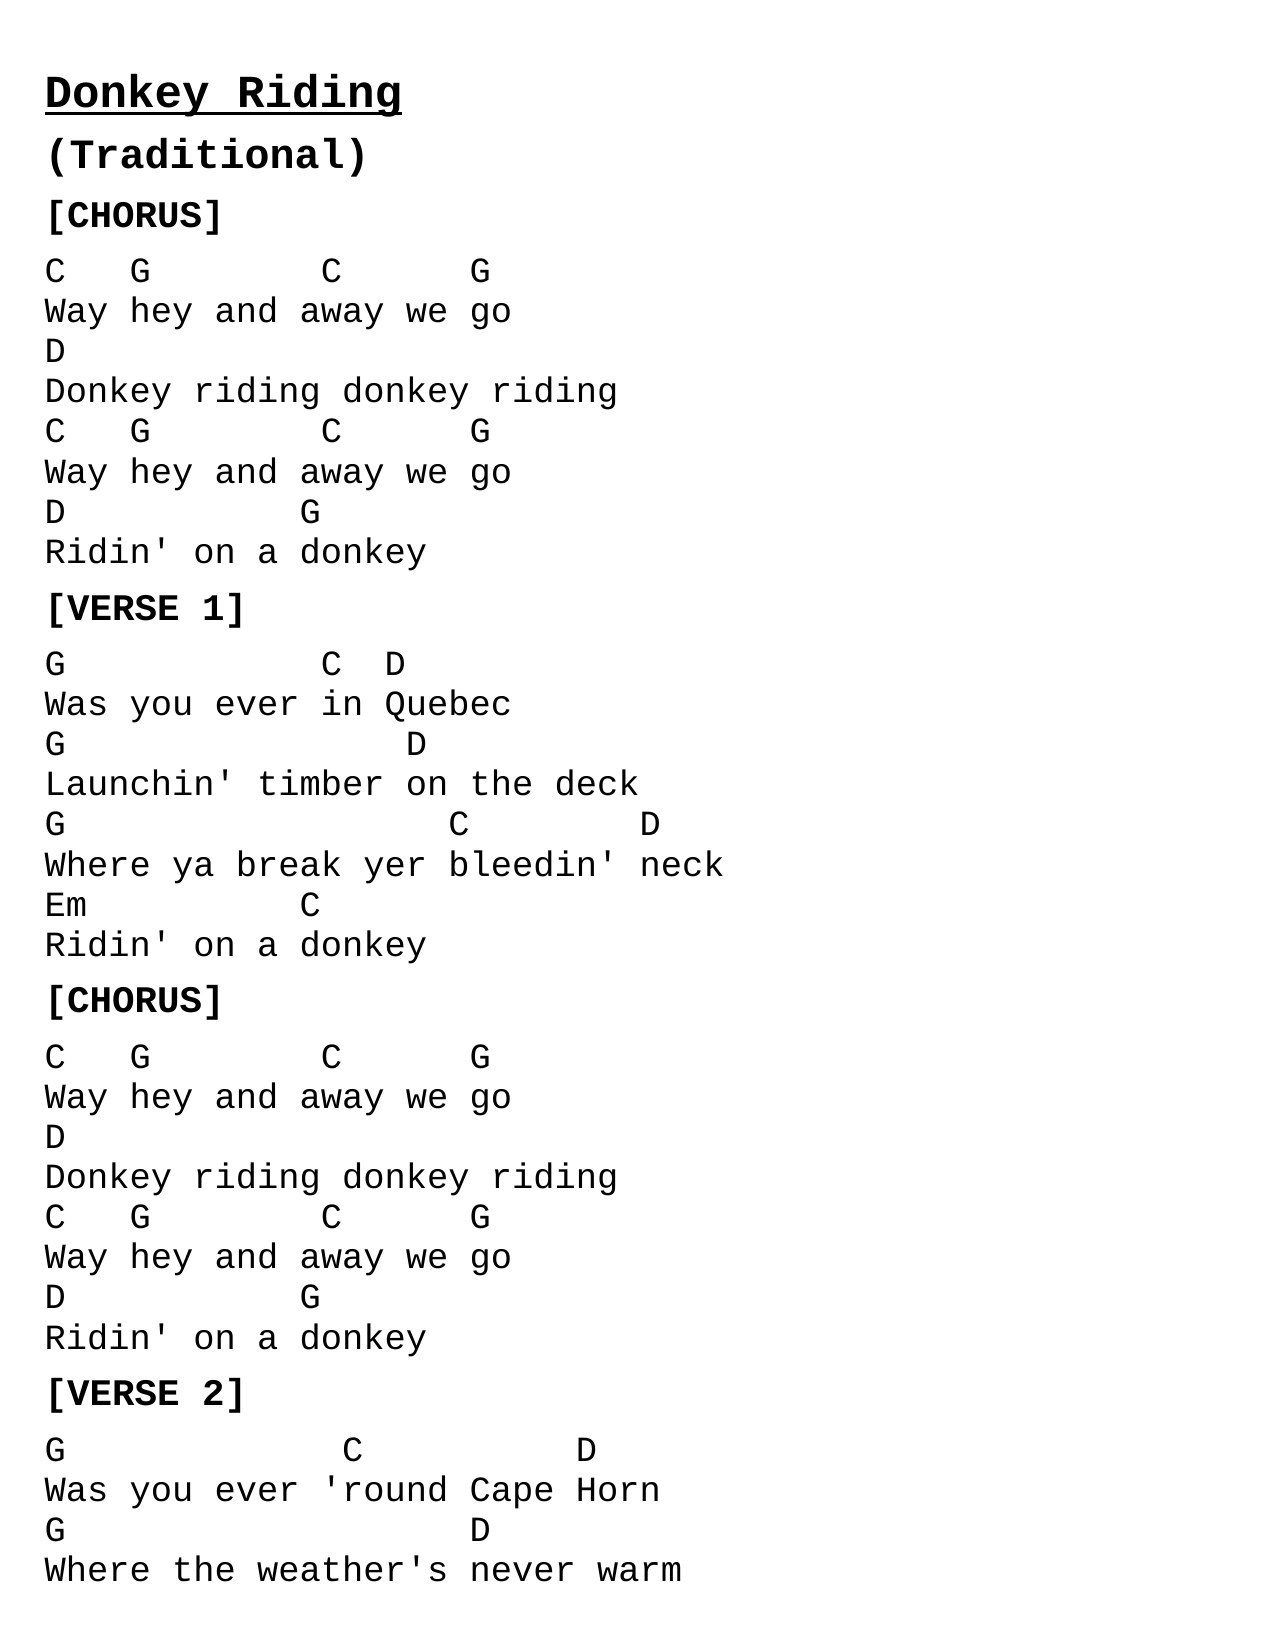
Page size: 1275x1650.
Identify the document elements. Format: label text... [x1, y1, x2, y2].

text Where ya break yer bleedin' neck [44, 846, 1231, 887]
text Em C [44, 887, 1231, 927]
text Way hey and away we go [44, 453, 1231, 494]
text D [44, 333, 1231, 373]
text C G C G [44, 1199, 1231, 1239]
text D G [44, 494, 1231, 534]
text Way hey and away we go [44, 293, 1231, 333]
text G C D [44, 646, 1231, 686]
text G C D [44, 806, 1231, 846]
text C G C G [44, 253, 1231, 293]
text Launchin' timber on the deck [44, 766, 1231, 806]
subtitle [VERSE 2] [44, 1374, 1231, 1417]
text Donkey riding donkey riding [44, 1159, 1231, 1199]
subtitle Donkey Riding [44, 69, 1231, 121]
text Ridin' on a donkey [44, 1319, 1231, 1360]
text Way hey and away we go [44, 1239, 1231, 1279]
text Donkey riding donkey riding [44, 373, 1231, 413]
text Way hey and away we go [44, 1079, 1231, 1119]
text D [44, 1119, 1231, 1159]
subtitle [CHORUS] [44, 196, 1231, 238]
text C G C G [44, 413, 1231, 453]
subtitle [CHORUS] [44, 982, 1231, 1024]
subtitle [VERSE 1] [44, 589, 1231, 631]
text Ridin' on a donkey [44, 534, 1231, 574]
text Where the weather's never warm [44, 1552, 1231, 1592]
text G D [44, 726, 1231, 766]
text G C D [44, 1432, 1231, 1472]
text G D [44, 1512, 1231, 1552]
subtitle (Traditional) [44, 134, 1231, 181]
text C G C G [44, 1039, 1231, 1079]
text Ridin' on a donkey [44, 927, 1231, 967]
text Was you ever in Quebec [44, 686, 1231, 726]
text Was you ever 'round Cape Horn [44, 1472, 1231, 1512]
text D G [44, 1279, 1231, 1319]
